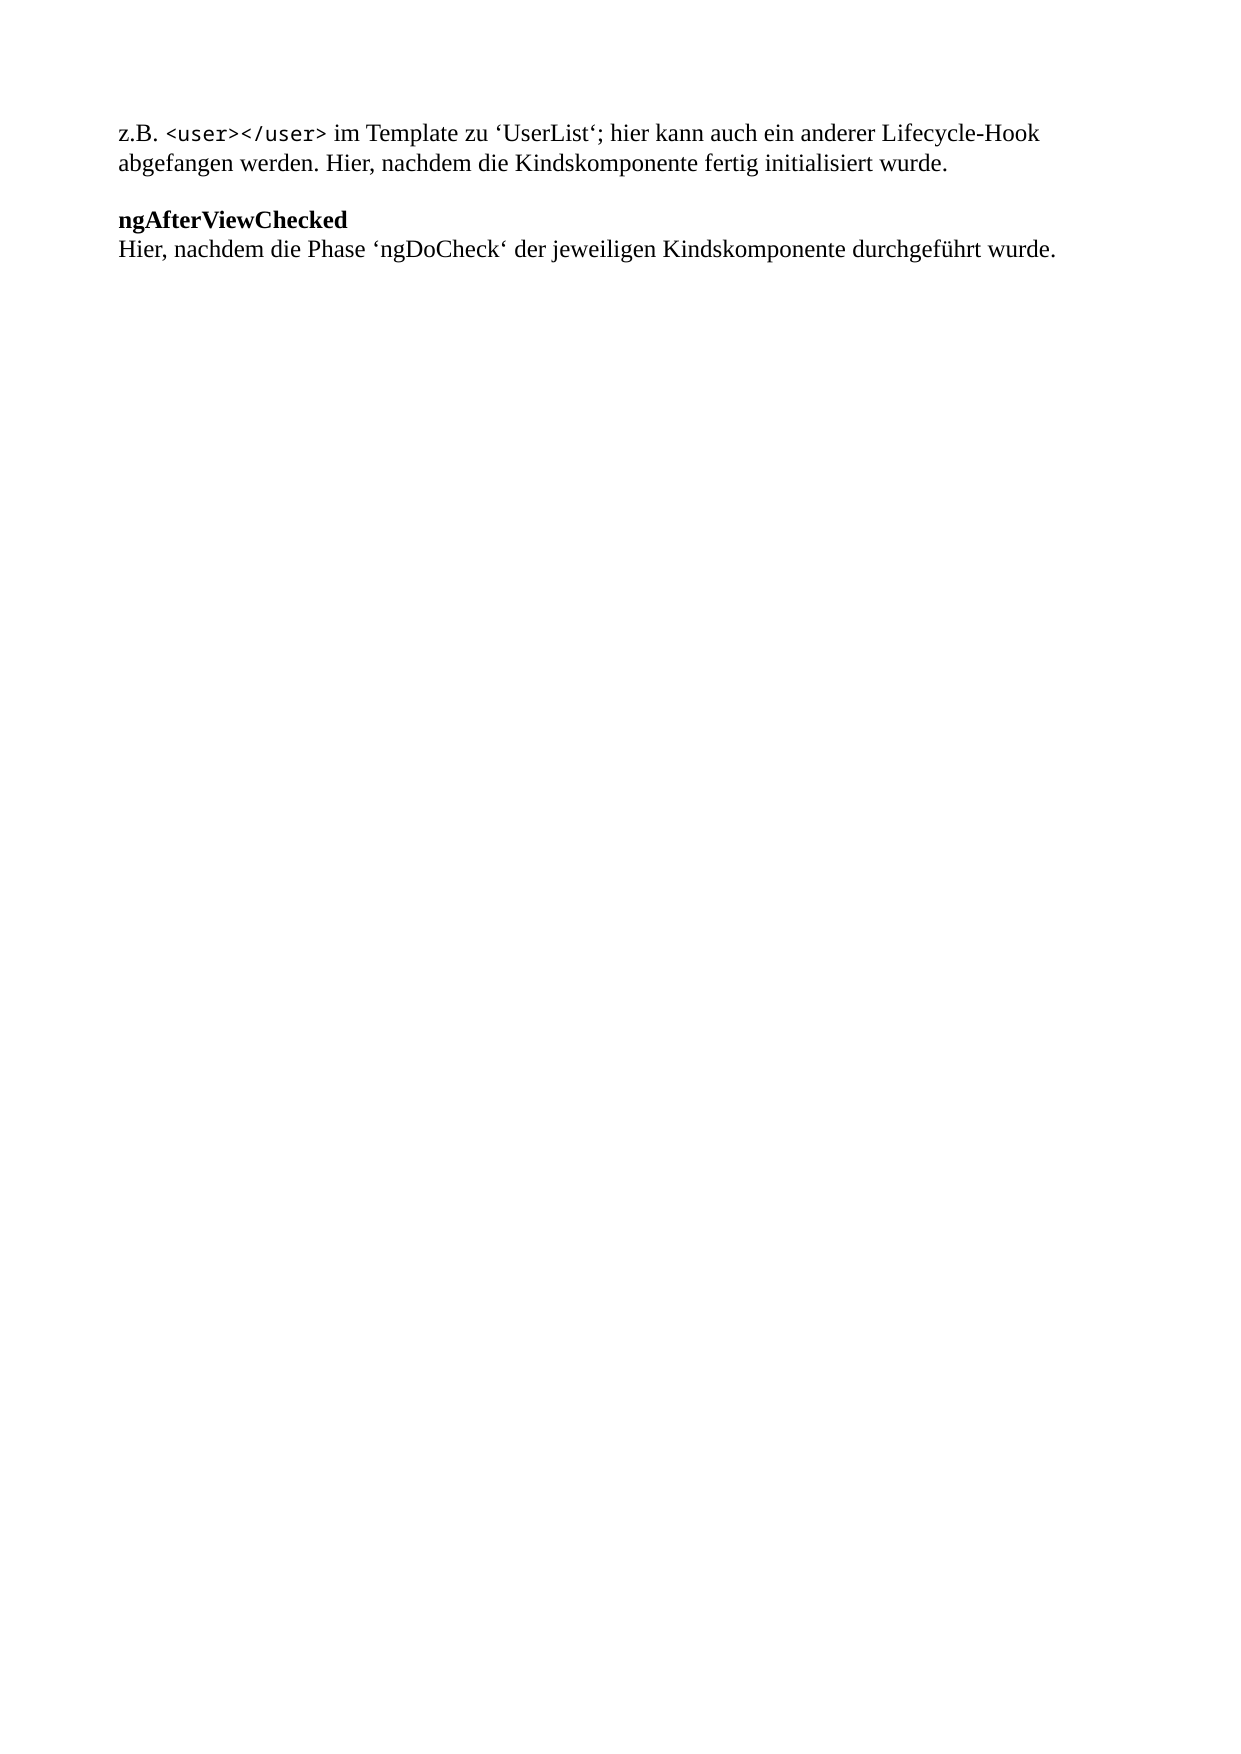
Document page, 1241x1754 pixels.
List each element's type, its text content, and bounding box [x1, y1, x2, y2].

text z.B. <user></user> im Template zu ‘UserList‘; hier kann auch ein anderer Lifecycle-Hook abgefangen werden. Hier, nachdem die Kindskomponente fertig initialisiert wurde. [118, 118, 1122, 176]
text ngAfterViewChecked [118, 205, 1122, 234]
text Hier, nachdem die Phase ‘ngDoCheck‘ der jeweiligen Kindskomponente durchgeführt wurde. [118, 234, 1122, 263]
